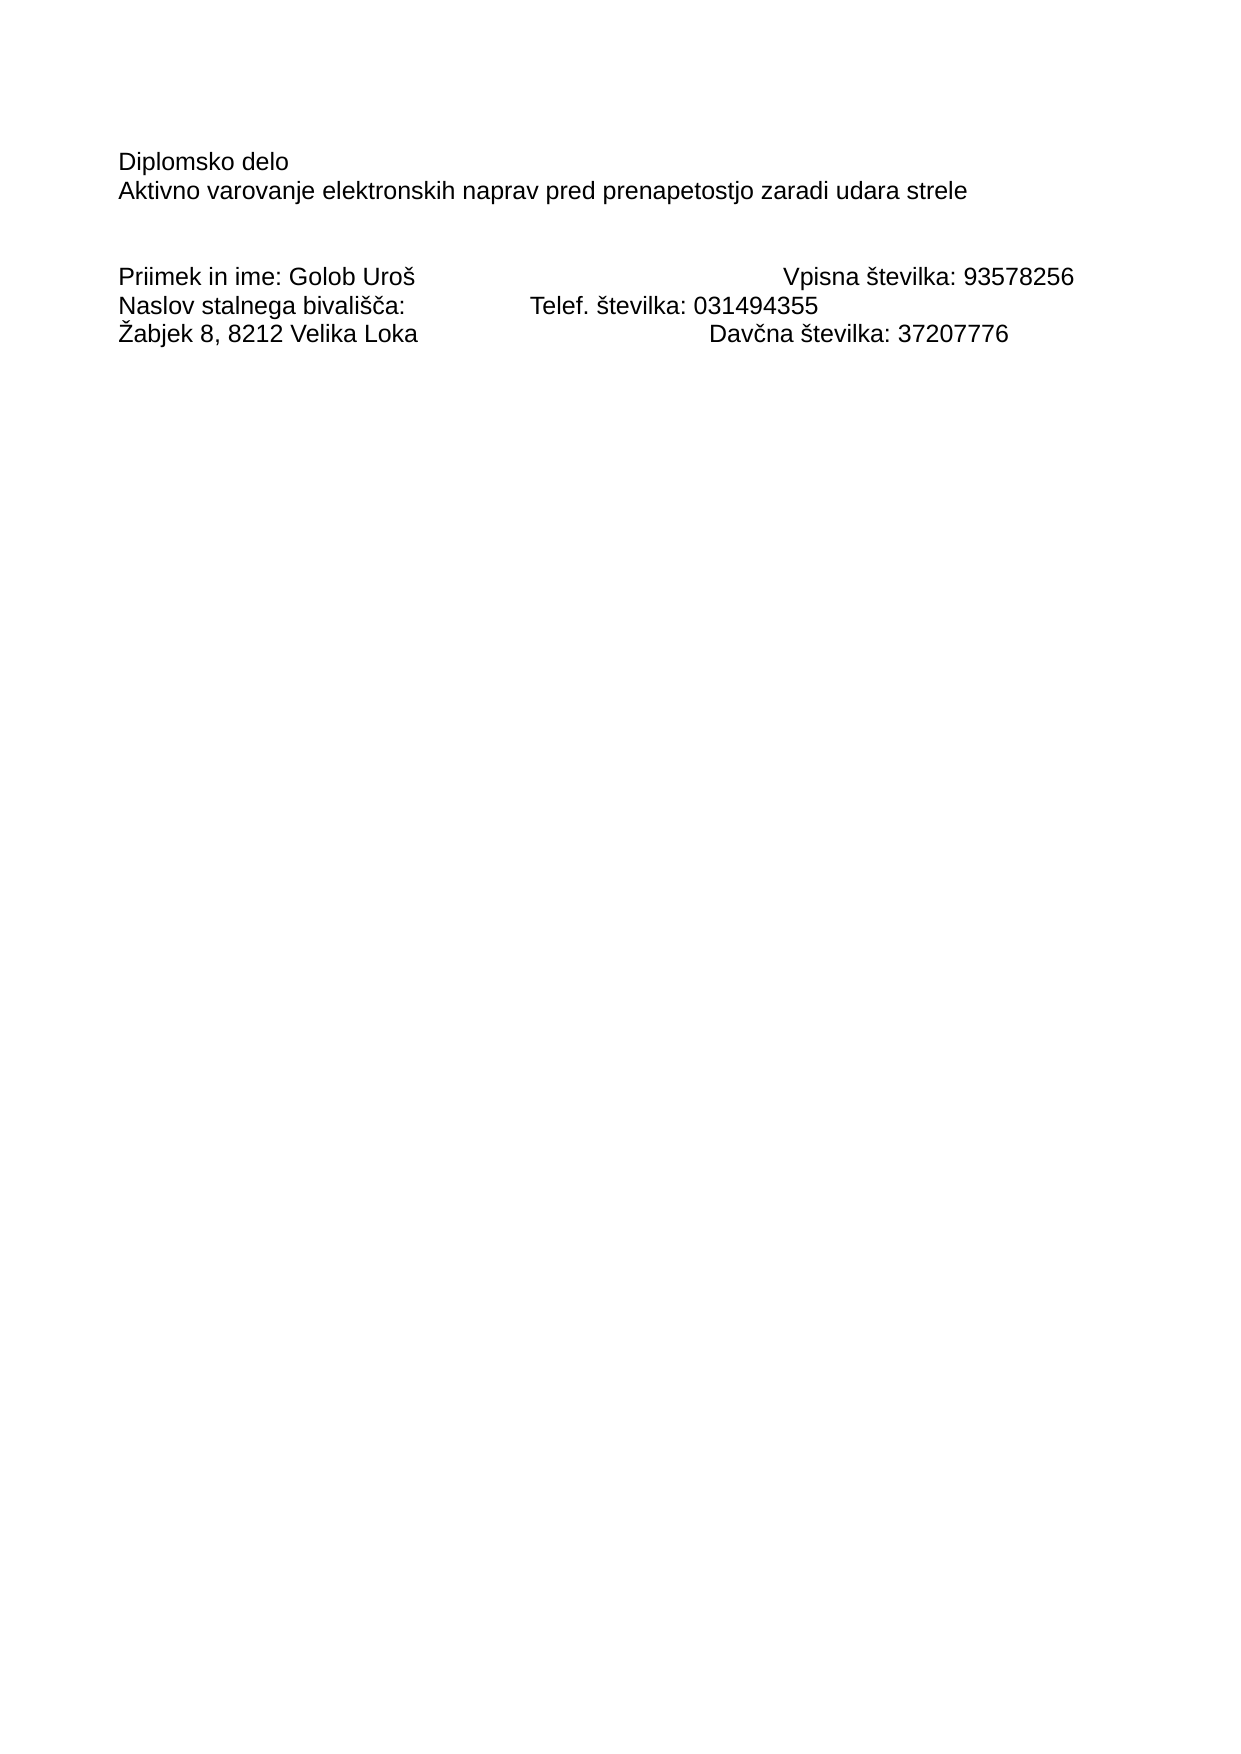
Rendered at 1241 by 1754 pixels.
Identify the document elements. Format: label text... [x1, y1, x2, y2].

text Aktivno varovanje elektronskih naprav pred prenapetostjo zaradi udara strele [118, 176, 1122, 204]
text Žabjek 8, 8212 Velika Loka Davčna številka: 37207776 [118, 319, 1122, 348]
text Diplomsko delo [118, 147, 1122, 176]
text Priimek in ime: Golob Uroš Vpisna številka: 93578256 [118, 262, 1122, 291]
text Naslov stalnega bivališča: Telef. številka: 031494355 [118, 291, 1122, 319]
